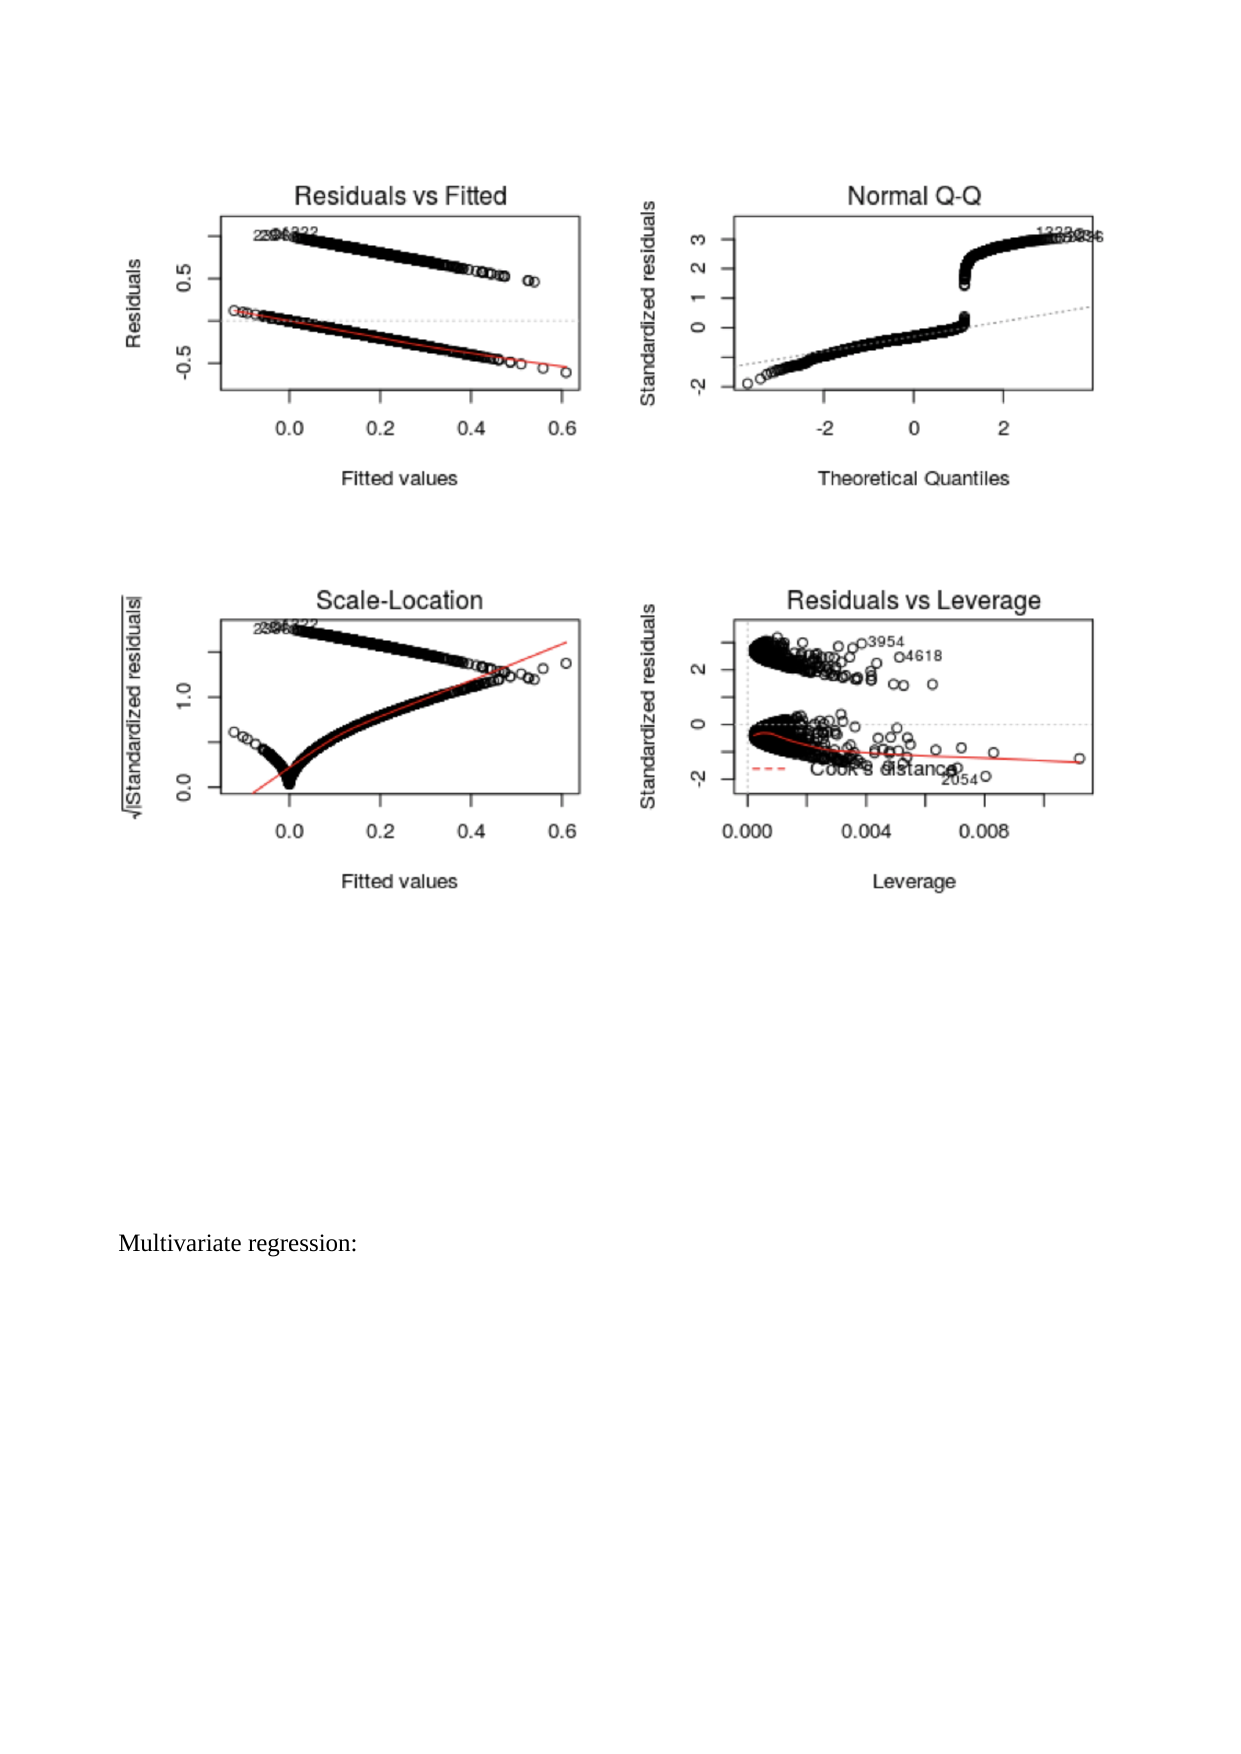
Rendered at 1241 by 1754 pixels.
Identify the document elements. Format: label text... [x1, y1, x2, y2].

text Multivariate regression: [118, 1228, 1122, 1257]
